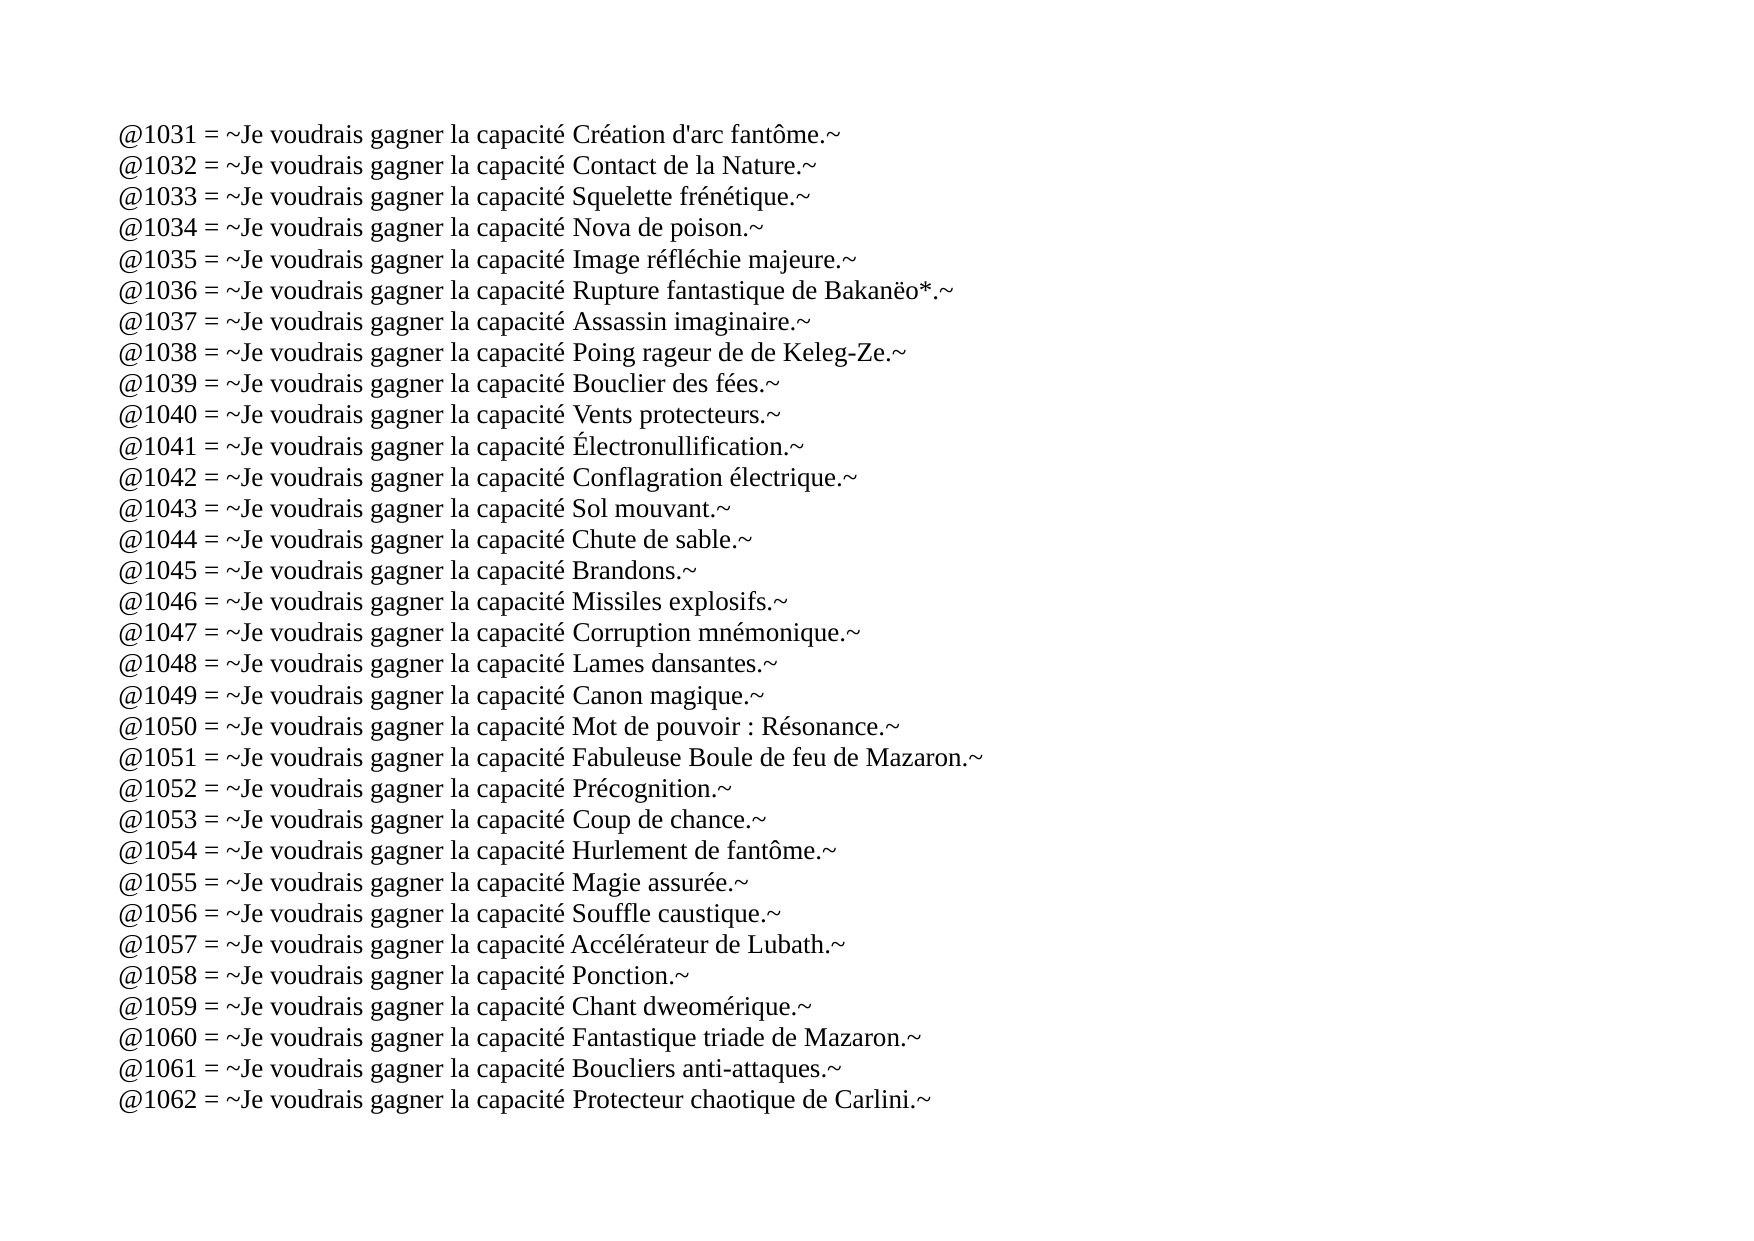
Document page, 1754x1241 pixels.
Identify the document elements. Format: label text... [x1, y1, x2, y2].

text @1039 = ~Je voudrais gagner la capacité Bouclier des fées.~ [118, 367, 1636, 398]
text @1035 = ~Je voudrais gagner la capacité Image réfléchie majeure.~ [118, 243, 1636, 274]
text @1059 = ~Je voudrais gagner la capacité Chant dweomérique.~ [118, 990, 1636, 1021]
text @1060 = ~Je voudrais gagner la capacité Fantastique triade de Mazaron.~ [118, 1021, 1636, 1052]
text @1062 = ~Je voudrais gagner la capacité Protecteur chaotique de Carlini.~ [118, 1084, 1636, 1115]
text @1046 = ~Je voudrais gagner la capacité Missiles explosifs.~ [118, 585, 1636, 616]
text @1033 = ~Je voudrais gagner la capacité Squelette frénétique.~ [118, 180, 1636, 212]
text @1056 = ~Je voudrais gagner la capacité Souffle caustique.~ [118, 897, 1636, 928]
text @1057 = ~Je voudrais gagner la capacité Accélérateur de Lubath.~ [118, 928, 1636, 959]
text @1034 = ~Je voudrais gagner la capacité Nova de poison.~ [118, 212, 1636, 243]
text @1048 = ~Je voudrais gagner la capacité Lames dansantes.~ [118, 648, 1636, 679]
text @1040 = ~Je voudrais gagner la capacité Vents protecteurs.~ [118, 398, 1636, 429]
text @1031 = ~Je voudrais gagner la capacité Création d'arc fantôme.~ [118, 118, 1636, 149]
text @1052 = ~Je voudrais gagner la capacité Précognition.~ [118, 772, 1636, 803]
text @1049 = ~Je voudrais gagner la capacité Canon magique.~ [118, 679, 1636, 710]
text @1041 = ~Je voudrais gagner la capacité Électronullification.~ [118, 429, 1636, 461]
text @1042 = ~Je voudrais gagner la capacité Conflagration électrique.~ [118, 461, 1636, 492]
text @1045 = ~Je voudrais gagner la capacité Brandons.~ [118, 554, 1636, 585]
text @1051 = ~Je voudrais gagner la capacité Fabuleuse Boule de feu de Mazaron.~ [118, 741, 1636, 772]
text @1036 = ~Je voudrais gagner la capacité Rupture fantastique de Bakanëo*.~ [118, 274, 1636, 305]
text @1053 = ~Je voudrais gagner la capacité Coup de chance.~ [118, 803, 1636, 834]
text @1044 = ~Je voudrais gagner la capacité Chute de sable.~ [118, 523, 1636, 554]
text @1047 = ~Je voudrais gagner la capacité Corruption mnémonique.~ [118, 616, 1636, 648]
text @1055 = ~Je voudrais gagner la capacité Magie assurée.~ [118, 866, 1636, 897]
text @1032 = ~Je voudrais gagner la capacité Contact de la Nature.~ [118, 149, 1636, 180]
text @1037 = ~Je voudrais gagner la capacité Assassin imaginaire.~ [118, 305, 1636, 336]
text @1054 = ~Je voudrais gagner la capacité Hurlement de fantôme.~ [118, 834, 1636, 866]
text @1050 = ~Je voudrais gagner la capacité Mot de pouvoir : Résonance.~ [118, 710, 1636, 741]
text @1061 = ~Je voudrais gagner la capacité Boucliers anti-attaques.~ [118, 1052, 1636, 1084]
text @1038 = ~Je voudrais gagner la capacité Poing rageur de de Keleg-Ze.~ [118, 336, 1636, 367]
text @1043 = ~Je voudrais gagner la capacité Sol mouvant.~ [118, 492, 1636, 523]
text @1058 = ~Je voudrais gagner la capacité Ponction.~ [118, 959, 1636, 990]
